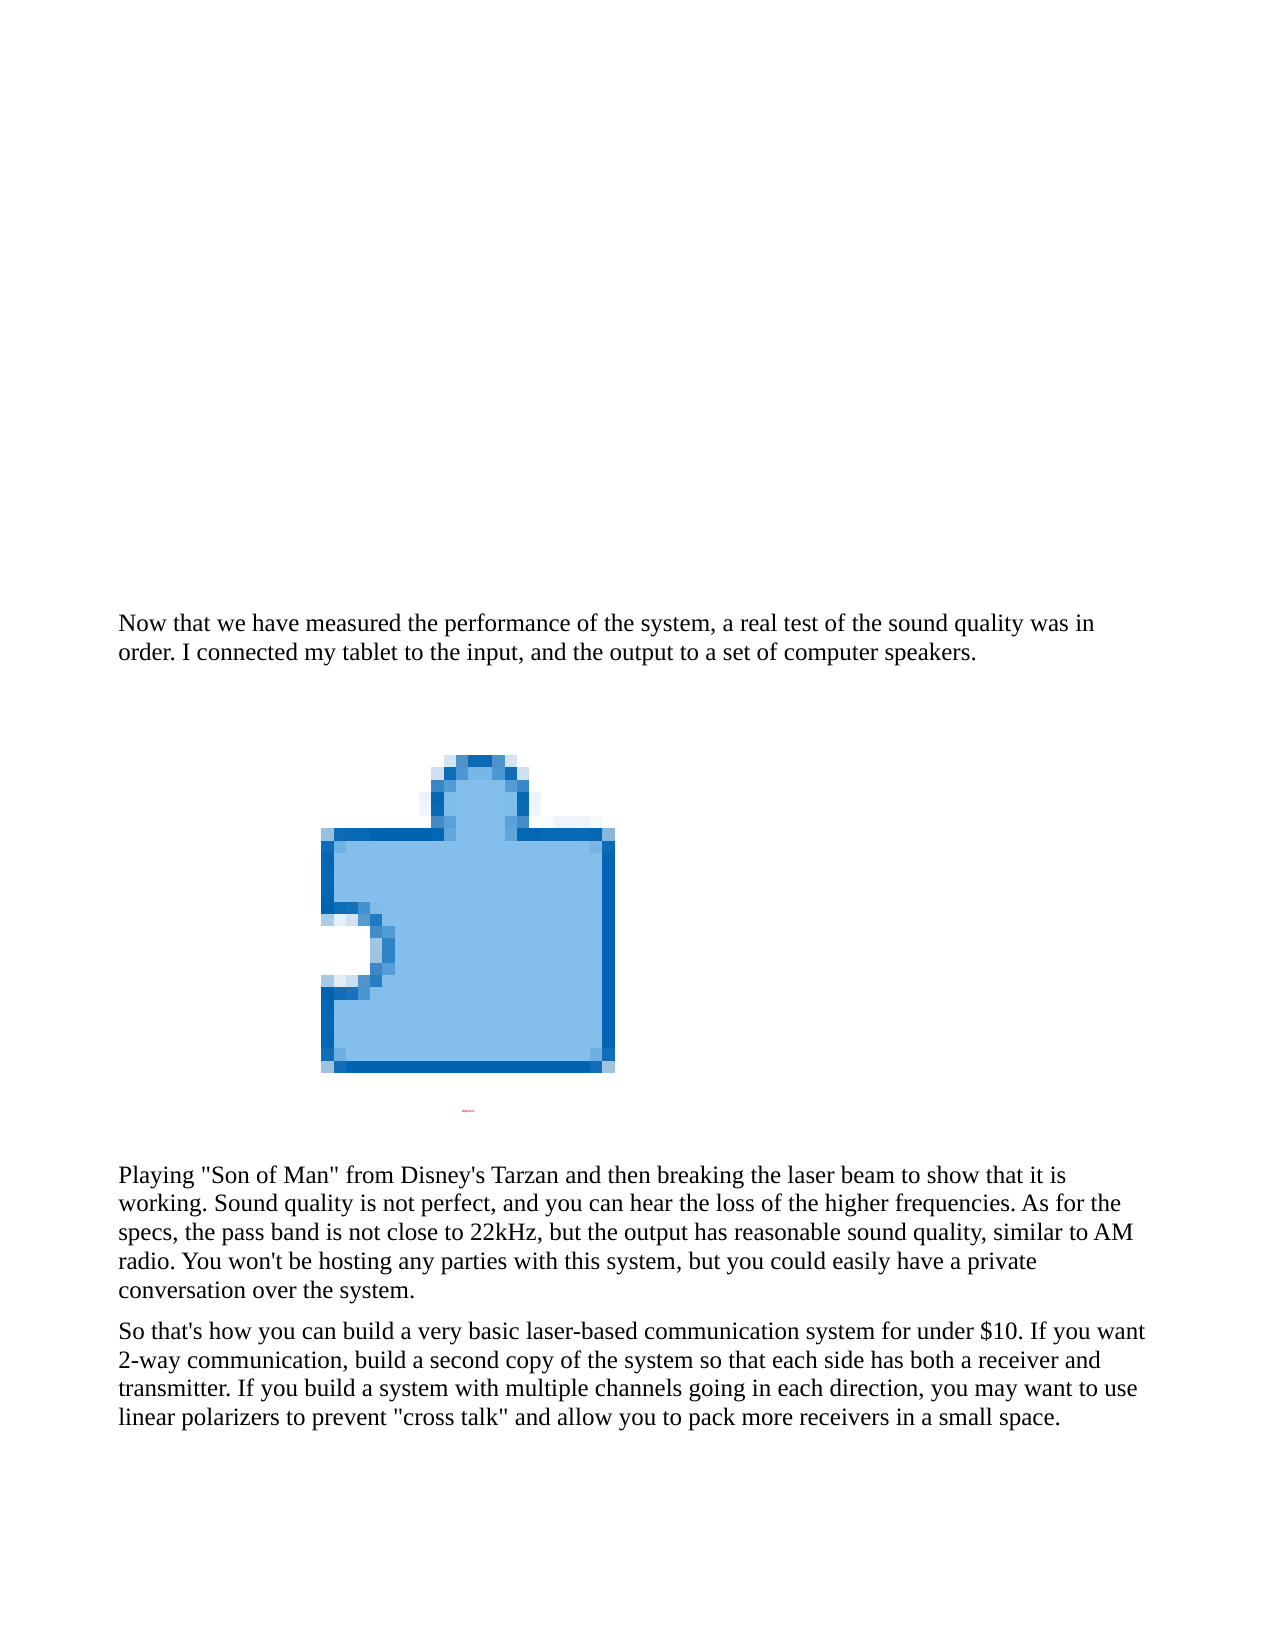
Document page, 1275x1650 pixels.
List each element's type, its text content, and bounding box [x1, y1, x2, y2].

text So that's how you can build a very basic laser-based communication system for under $10. If you want 2-way communication, build a second copy of the system so that each side has both a receiver and transmitter. If you build a system with multiple channels going in each direction, you may want to use linear polarizers to prevent "cross talk" and allow you to pack more receivers in a small space. [118, 1316, 1157, 1431]
text Playing "Son of Man" from Disney's Tarzan and then breaking the laser beam to show that it is working. Sound quality is not perfect, and you can hear the loss of the higher frequencies. As for the specs, the pass band is not close to 22kHz, but the output has reasonable sound quality, similar to AM radio. You won't be hosting any parties with this system, but you could easily have a private conversation over the system. [118, 1160, 1157, 1303]
text Now that we have measured the performance of the system, a real test of the sound quality was in order. I connected my tablet to the input, and the output to a set of computer speakers. [118, 608, 1157, 666]
